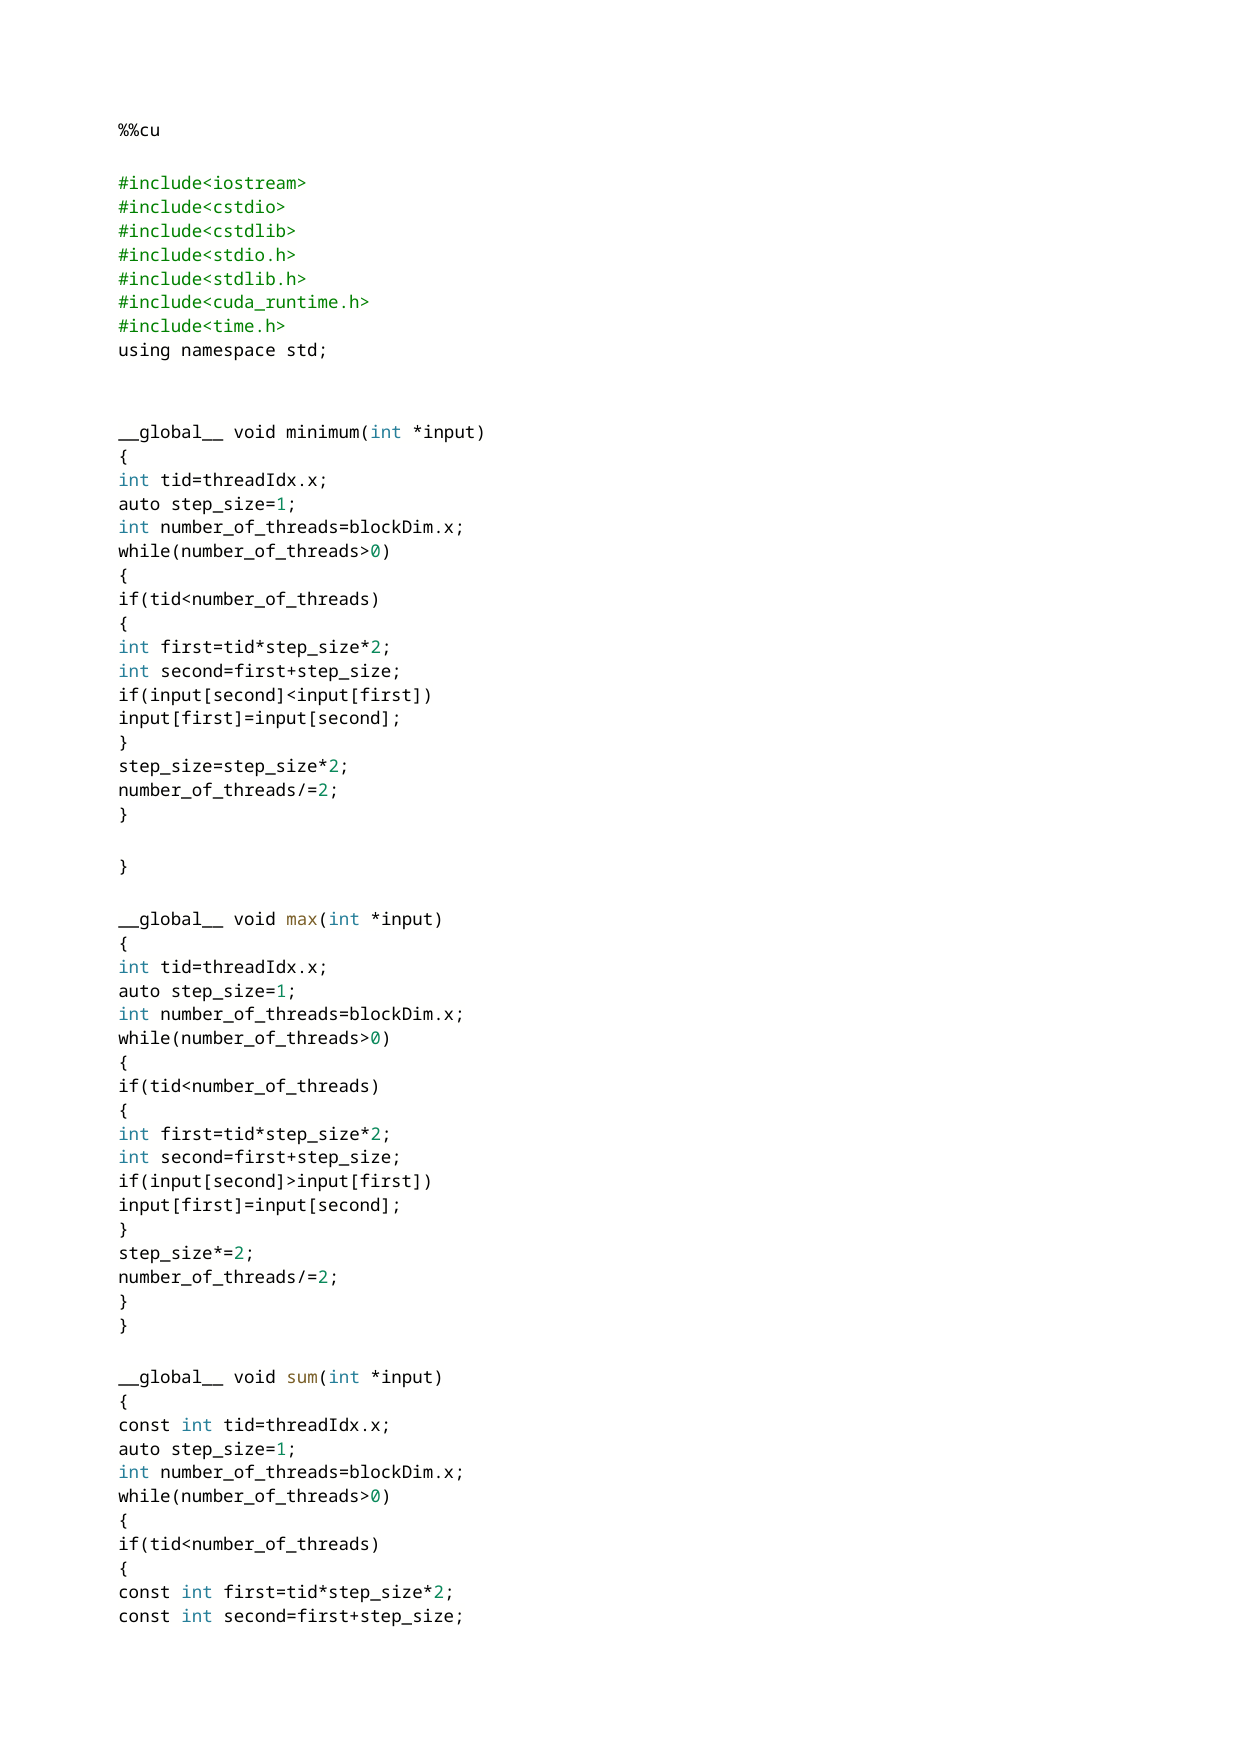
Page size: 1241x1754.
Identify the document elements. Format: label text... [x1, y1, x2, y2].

text if(tid<number_of_threads) [118, 1532, 1122, 1556]
text while(number_of_threads>0) [118, 1026, 1122, 1050]
text __global__ void sum(int *input) [118, 1365, 1122, 1389]
text const int tid=threadIdx.x; [118, 1412, 1122, 1436]
text if(tid<number_of_threads) [118, 1074, 1122, 1097]
text } [118, 730, 1122, 754]
text int number_of_threads=blockDim.x; [118, 1002, 1122, 1026]
text int first=tid*step_size*2; [118, 634, 1122, 658]
text __global__ void max(int *input) [118, 907, 1122, 931]
text input[first]=input[second]; [118, 1193, 1122, 1217]
text int second=first+step_size; [118, 1145, 1122, 1169]
text #include<iostream> [118, 171, 1122, 194]
text if(tid<number_of_threads) [118, 587, 1122, 611]
text { [118, 563, 1122, 587]
text } [118, 1288, 1122, 1312]
text auto step_size=1; [118, 1436, 1122, 1460]
text #include<time.h> [118, 314, 1122, 338]
text int tid=threadIdx.x; [118, 467, 1122, 491]
text #include<cstdio> [118, 194, 1122, 218]
text const int first=tid*step_size*2; [118, 1579, 1122, 1603]
text %%cu [118, 118, 1122, 142]
text step_size=step_size*2; [118, 754, 1122, 778]
text while(number_of_threads>0) [118, 539, 1122, 563]
text { [118, 1508, 1122, 1532]
text #include<stdio.h> [118, 242, 1122, 266]
text } [118, 854, 1122, 878]
text while(number_of_threads>0) [118, 1484, 1122, 1508]
text { [118, 1050, 1122, 1074]
text { [118, 1389, 1122, 1412]
text int number_of_threads=blockDim.x; [118, 515, 1122, 539]
text int second=first+step_size; [118, 658, 1122, 682]
text using namespace std; [118, 338, 1122, 362]
text } [118, 1312, 1122, 1336]
text int number_of_threads=blockDim.x; [118, 1460, 1122, 1484]
text { [118, 611, 1122, 634]
text input[first]=input[second]; [118, 706, 1122, 730]
text #include<stdlib.h> [118, 266, 1122, 290]
text { [118, 1097, 1122, 1121]
text const int second=first+step_size; [118, 1603, 1122, 1627]
text auto step_size=1; [118, 491, 1122, 515]
text { [118, 1556, 1122, 1579]
text #include<cstdlib> [118, 218, 1122, 242]
text auto step_size=1; [118, 978, 1122, 1002]
text { [118, 931, 1122, 954]
text { [118, 444, 1122, 467]
text step_size*=2; [118, 1241, 1122, 1264]
text int first=tid*step_size*2; [118, 1121, 1122, 1145]
text number_of_threads/=2; [118, 1264, 1122, 1288]
text } [118, 801, 1122, 825]
text __global__ void minimum(int *input) [118, 420, 1122, 444]
text #include<cuda_runtime.h> [118, 290, 1122, 314]
text if(input[second]<input[first]) [118, 682, 1122, 706]
text int tid=threadIdx.x; [118, 954, 1122, 978]
text } [118, 1217, 1122, 1241]
text number_of_threads/=2; [118, 778, 1122, 801]
text if(input[second]>input[first]) [118, 1169, 1122, 1193]
